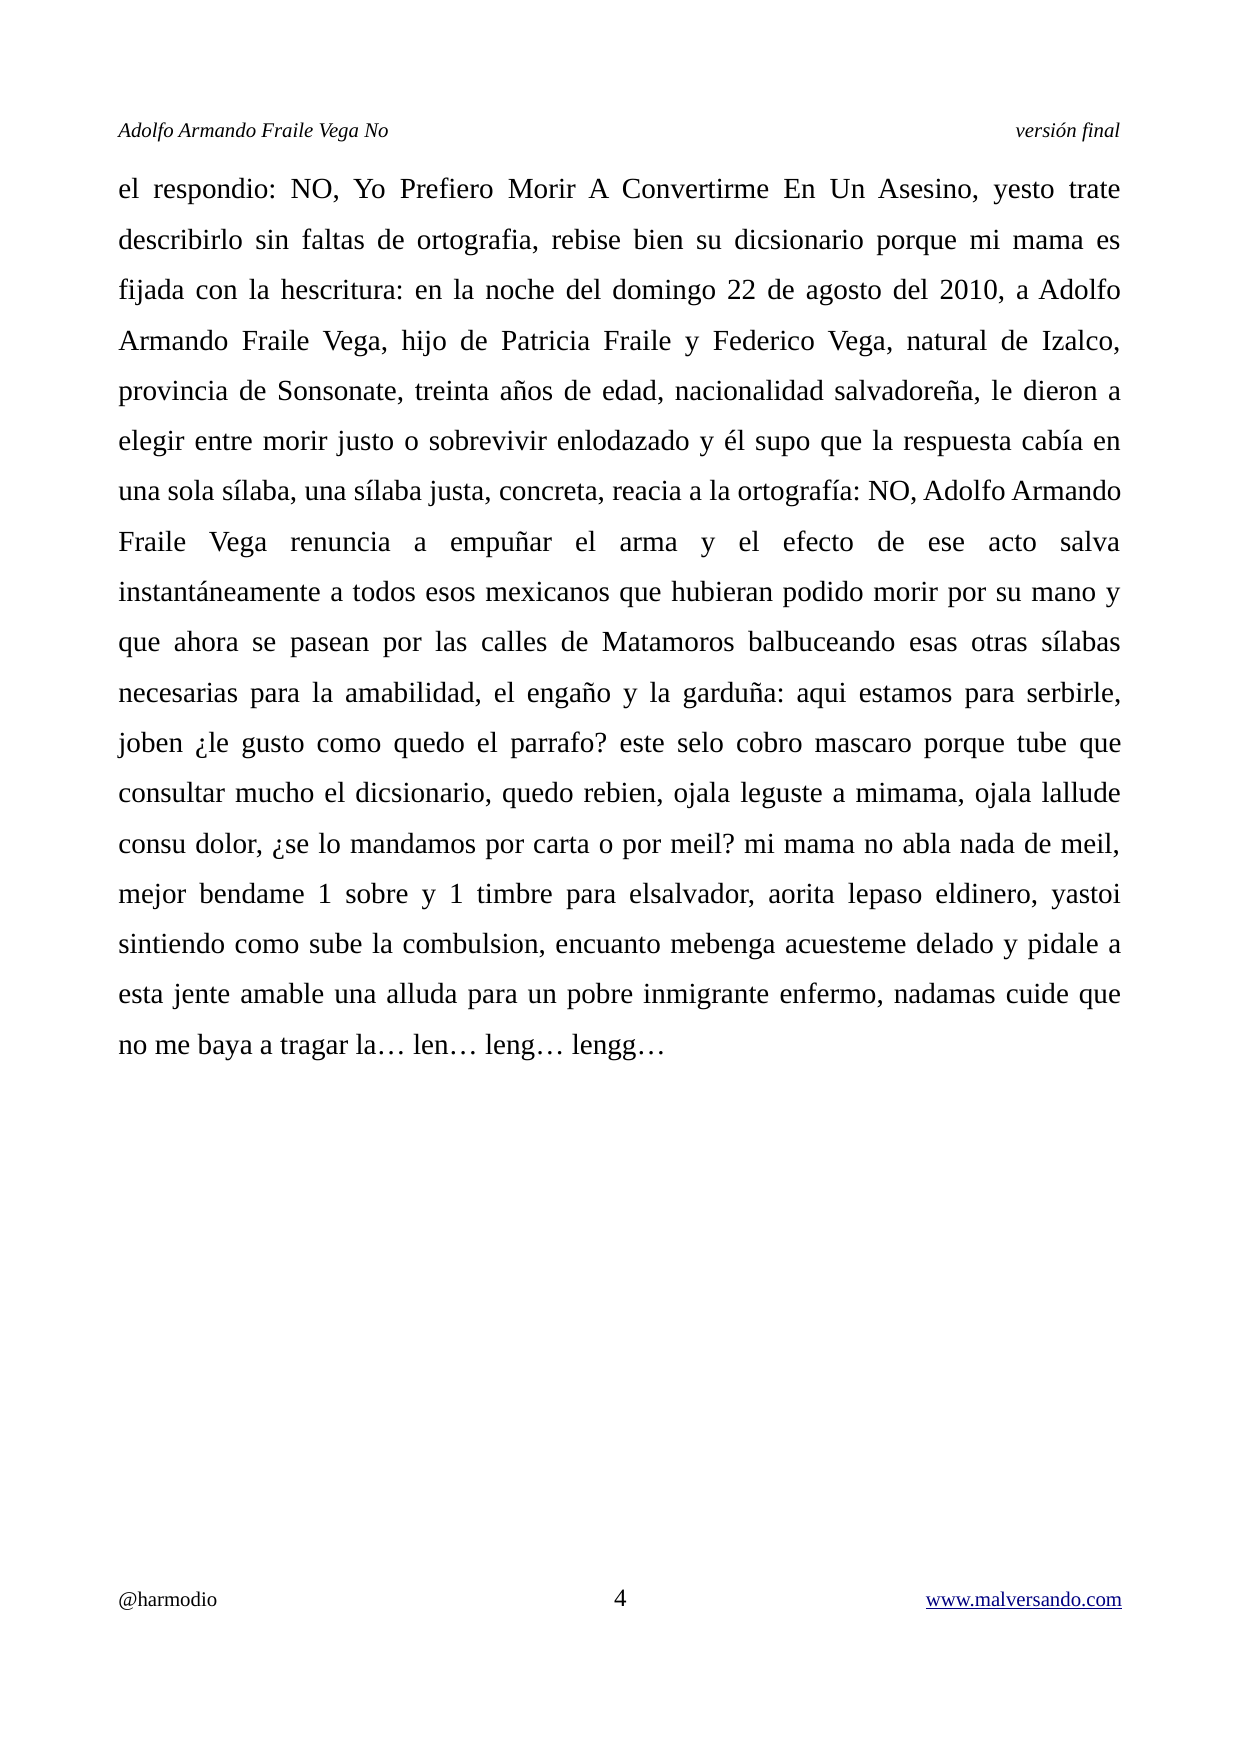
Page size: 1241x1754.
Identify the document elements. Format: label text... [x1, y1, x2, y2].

text el respondio: NO, Yo Prefiero Morir A Convertirme En Un Asesino, yesto trate describirlo sin faltas de ortografia, rebise bien su dicsionario porque mi mama es fijada con la hescritura: en la noche del domingo 22 de agosto del 2010, a Adolfo Armando Fraile Vega, hijo de Patricia Fraile y Federico Vega, natural de Izalco, provincia de Sonsonate, treinta años de edad, nacionalidad salvadoreña, le dieron a elegir entre morir justo o sobrevivir enlodazado y él supo que la respuesta cabía en una sola sílaba, una sílaba justa, concreta, reacia a la ortografía: NO, Adolfo Armando Fraile Vega renuncia a empuñar el arma y el efecto de ese acto salva instantáneamente a todos esos mexicanos que hubieran podido morir por su mano y que ahora se pasean por las calles de Matamoros balbuceando esas otras sílabas necesarias para la amabilidad, el engaño y la garduña: aqui estamos para serbirle, joben ¿le gusto como quedo el parrafo? este selo cobro mascaro porque tube que consultar mucho el dicsionario, quedo rebien, ojala leguste a mimama, ojala lallude consu dolor, ¿se lo mandamos por carta o por meil? mi mama no abla nada de meil, mejor bendame 1 sobre y 1 timbre para elsalvador, aorita lepaso eldinero, yastoi sintiendo como sube la combulsion, encuanto mebenga acuesteme delado y pidale a esta jente amable una alluda para un pobre inmigrante enfermo, nadamas cuide que no me baya a tragar la… len… leng… lengg… [118, 172, 1122, 1061]
